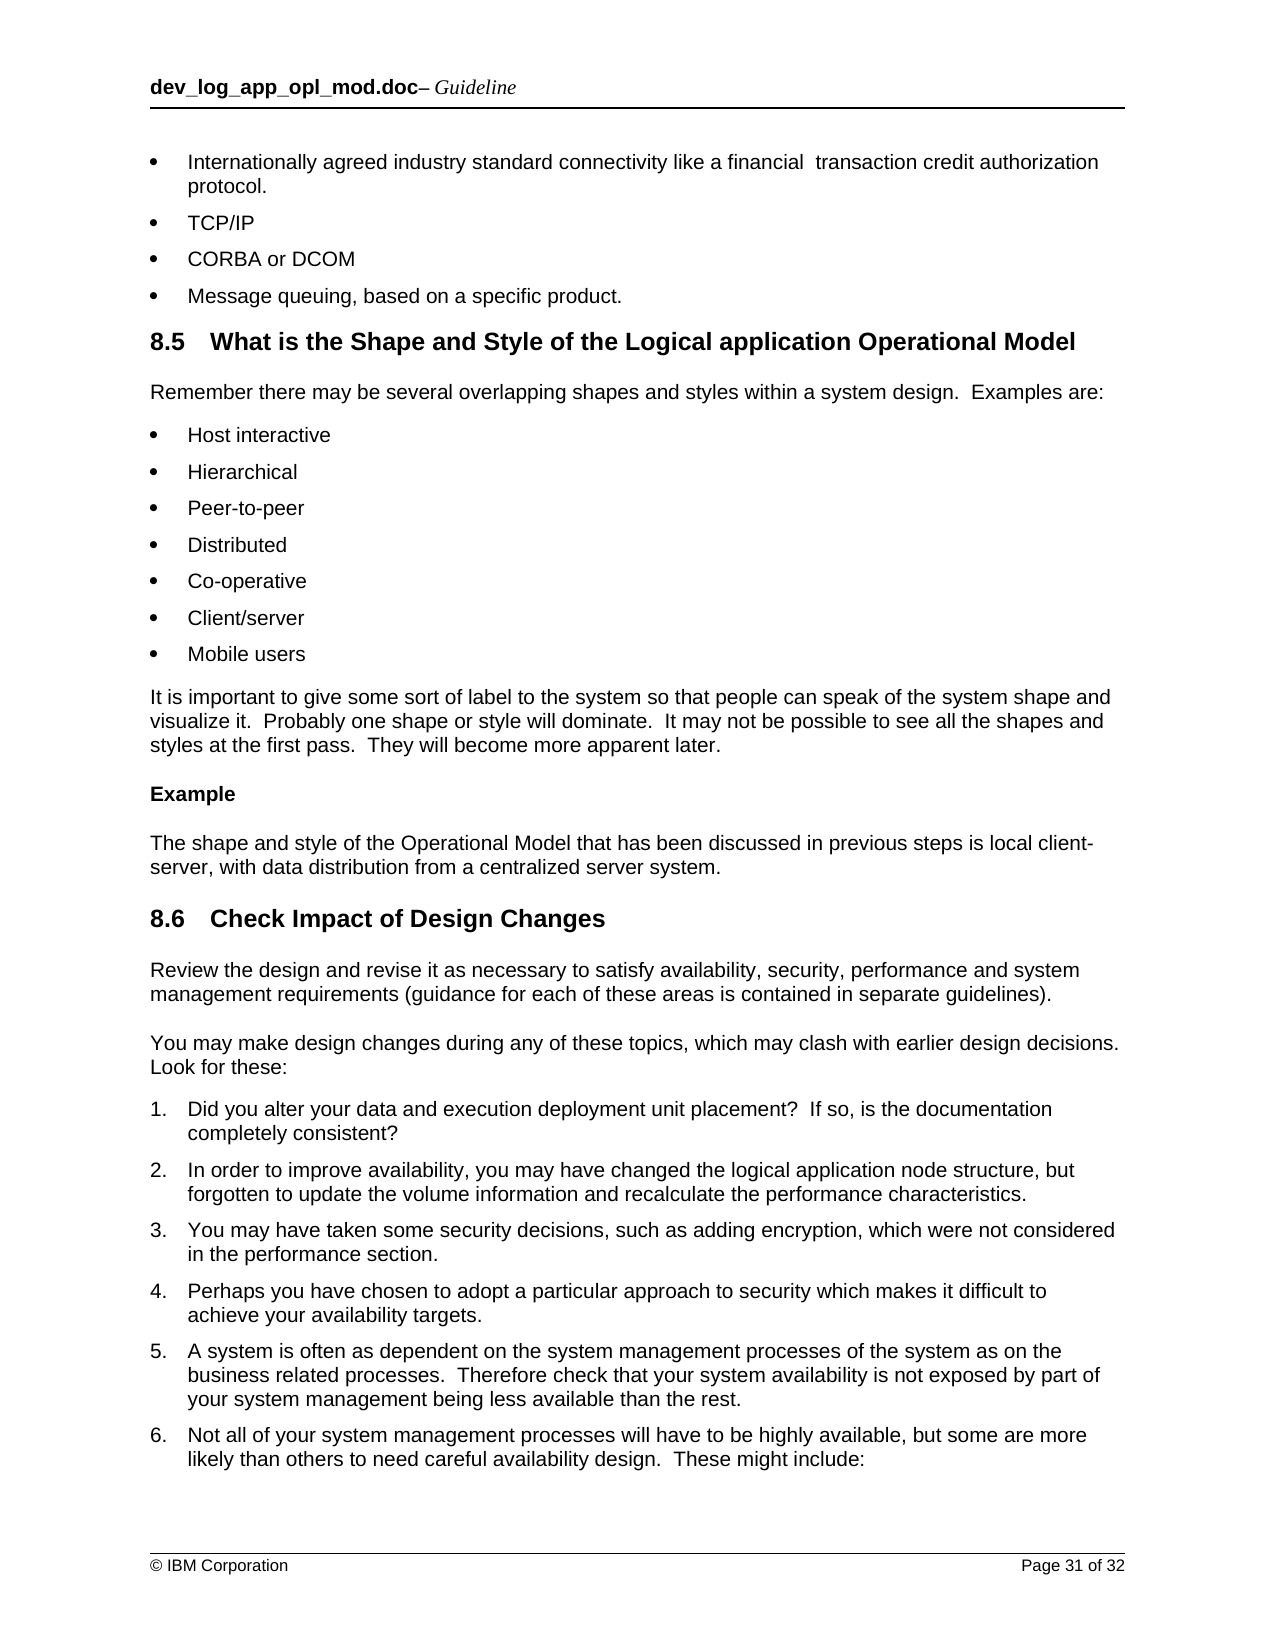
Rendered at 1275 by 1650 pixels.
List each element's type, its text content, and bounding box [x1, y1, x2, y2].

list In order to improve availability, you may have changed the logical application node structure, but forgotten to update the volume information and recalculate the performance characteristics. [150, 1158, 1125, 1206]
list Distributed [150, 533, 1125, 557]
list Message queuing, based on a specific product. [150, 284, 1125, 308]
text Example [150, 782, 1125, 806]
list You may have taken some security decisions, such as adding encryption, which were not considered in the performance section. [150, 1218, 1125, 1266]
list CORBA or DCOM [150, 247, 1125, 271]
subtitle Check Impact of Design Changes [150, 904, 1125, 933]
list Not all of your system management processes will have to be highly available, but some are more likely than others to need careful availability design. These might include: [150, 1423, 1125, 1471]
list Perhaps you have chosen to adopt a particular approach to security which makes it difficult to achieve your availability targets. [150, 1278, 1125, 1326]
text Review the design and revise it as necessary to satisfy availability, security, performance and system management requirements (guidance for each of these areas is contained in separate guidelines). [150, 958, 1125, 1006]
text It is important to give some sort of label to the system so that people can speak of the system shape and visualize it. Probably one shape or style will dominate. It may not be possible to see all the shapes and styles at the first pass. They will become more apparent later. [150, 685, 1125, 757]
list Did you alter your data and execution deployment unit placement? If so, is the documentation completely consistent? [150, 1097, 1125, 1145]
list Co-operative [150, 569, 1125, 593]
list TCP/IP [150, 211, 1125, 234]
list A system is often as dependent on the system management processes of the system as on the business related processes. Therefore check that your system availability is not exposed by part of your system management being less available than the rest. [150, 1339, 1125, 1411]
list Client/server [150, 606, 1125, 630]
list Mobile users [150, 642, 1125, 666]
list Hierarchical [150, 459, 1125, 483]
list Host interactive [150, 423, 1125, 447]
subtitle What is the Shape and Style of the Logical application Operational Model [150, 326, 1125, 355]
text The shape and style of the Operational Model that has been discussed in previous steps is local client-server, with data distribution from a centralized server system. [150, 831, 1125, 879]
list Internationally agreed industry standard connectivity like a financial transaction credit authorization protocol. [150, 150, 1125, 198]
text You may make design changes during any of these topics, which may clash with earlier design decisions. Look for these: [150, 1031, 1125, 1078]
text Remember there may be several overlapping shapes and styles within a system design. Examples are: [150, 380, 1125, 404]
list Peer-to-peer [150, 496, 1125, 520]
